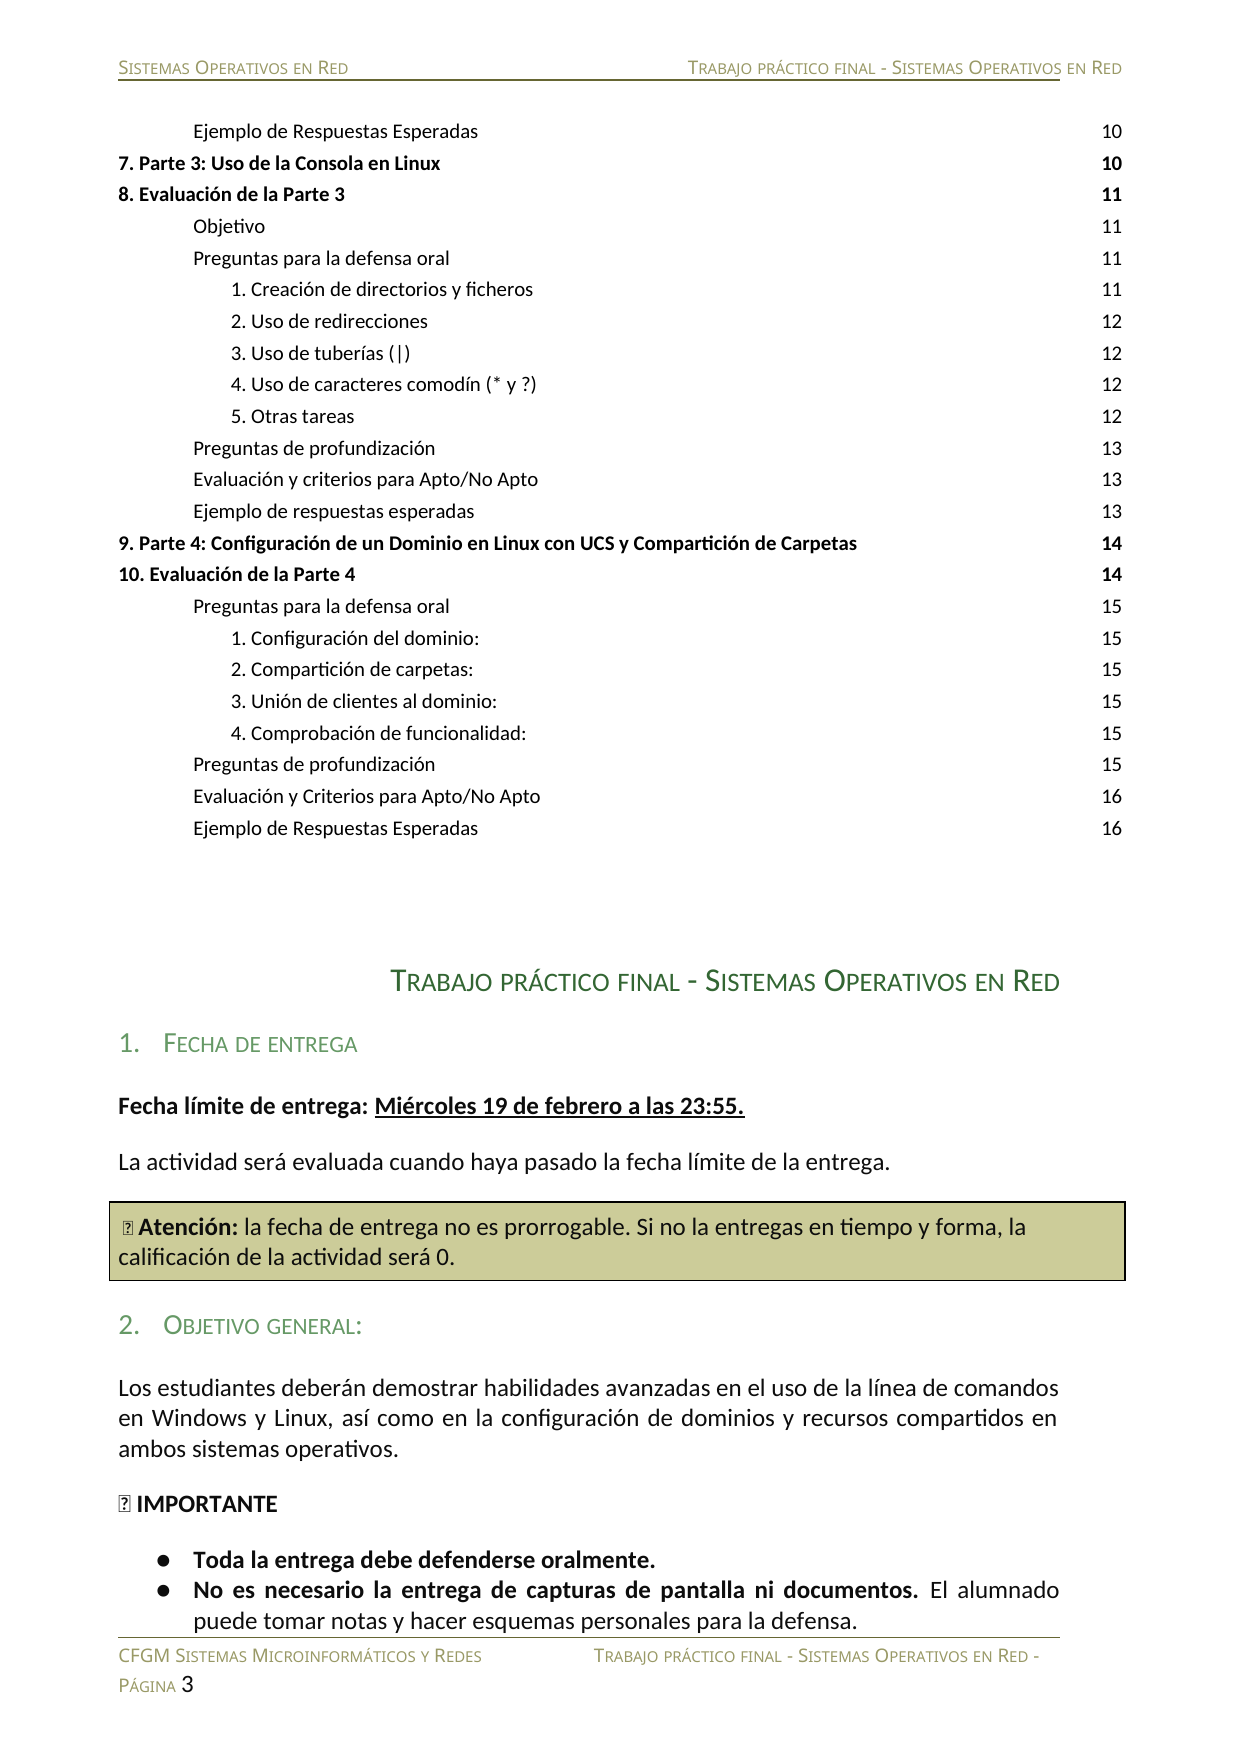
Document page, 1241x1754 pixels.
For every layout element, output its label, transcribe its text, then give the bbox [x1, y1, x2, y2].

text 2. Compartición de carpetas: 15 [231, 656, 1122, 682]
text 8. Evaluación de la Parte 3 11 [118, 181, 1122, 207]
text 5. Otras tareas 12 [231, 403, 1122, 428]
text 3. Unión de clientes al dominio: 15 [231, 688, 1122, 713]
text Evaluación y criterios para Apto/No Apto 13 [193, 466, 1122, 492]
subtitle Fecha de entrega [118, 1024, 1122, 1060]
text Preguntas para la defensa oral 11 [193, 245, 1122, 270]
text Objetivo 11 [193, 213, 1122, 238]
list No es necesario la entrega de capturas de pantalla ni documentos. El alumnado puede tomar notas y hacer esquemas personales para la defensa. [156, 1574, 1060, 1635]
text 4. Comprobación de funcionalidad: 15 [231, 720, 1122, 745]
text Preguntas de profundización 13 [193, 435, 1122, 460]
list Toda la entrega debe defenderse oralmente. [156, 1544, 1060, 1574]
text Ejemplo de Respuestas Esperadas 10 [193, 118, 1122, 143]
text 3. Uso de tuberías (|) 12 [231, 340, 1122, 365]
text Fecha límite de entrega: Miércoles 19 de febrero a las 23:55. [118, 1090, 1060, 1121]
text 4. Uso de caracteres comodín (* y ?) 12 [231, 371, 1122, 397]
text 9. Parte 4: Configuración de un Dominio en Linux con UCS y Compartición de Carpetas 14 [118, 530, 1122, 555]
text 📢 IMPORTANTE [118, 1488, 1060, 1519]
text Los estudiantes deberán demostrar habilidades avanzadas en el uso de la línea de comandos en Windows y Linux, así como en la configuración de dominios y recursos compartidos en ambos sistemas operativos. [118, 1372, 1060, 1463]
text 1. Creación de directorios y ficheros 11 [231, 276, 1122, 302]
text La actividad será evaluada cuando haya pasado la fecha límite de la entrega. [118, 1146, 1060, 1176]
text 10. Evaluación de la Parte 4 14 [118, 561, 1122, 587]
text Preguntas de profundización 15 [193, 751, 1122, 777]
text Trabajo práctico final - Sistemas Operativos en Red [118, 959, 1060, 1000]
text ❕ Atención: la fecha de entrega no es prorrogable. Si no la entregas en tiempo y forma, la calificación de la actividad será 0. [110, 1203, 1124, 1280]
text 1. Configuración del dominio: 15 [231, 625, 1122, 650]
text Ejemplo de respuestas esperadas 13 [193, 498, 1122, 523]
text Evaluación y Criterios para Apto/No Apto 16 [193, 783, 1122, 808]
text Preguntas para la defensa oral 15 [193, 593, 1122, 618]
subtitle Objetivo general: [118, 1306, 1122, 1342]
text Ejemplo de Respuestas Esperadas 16 [193, 815, 1122, 840]
text 2. Uso de redirecciones 12 [231, 308, 1122, 333]
text 7. Parte 3: Uso de la Consola en Linux 10 [118, 150, 1122, 175]
